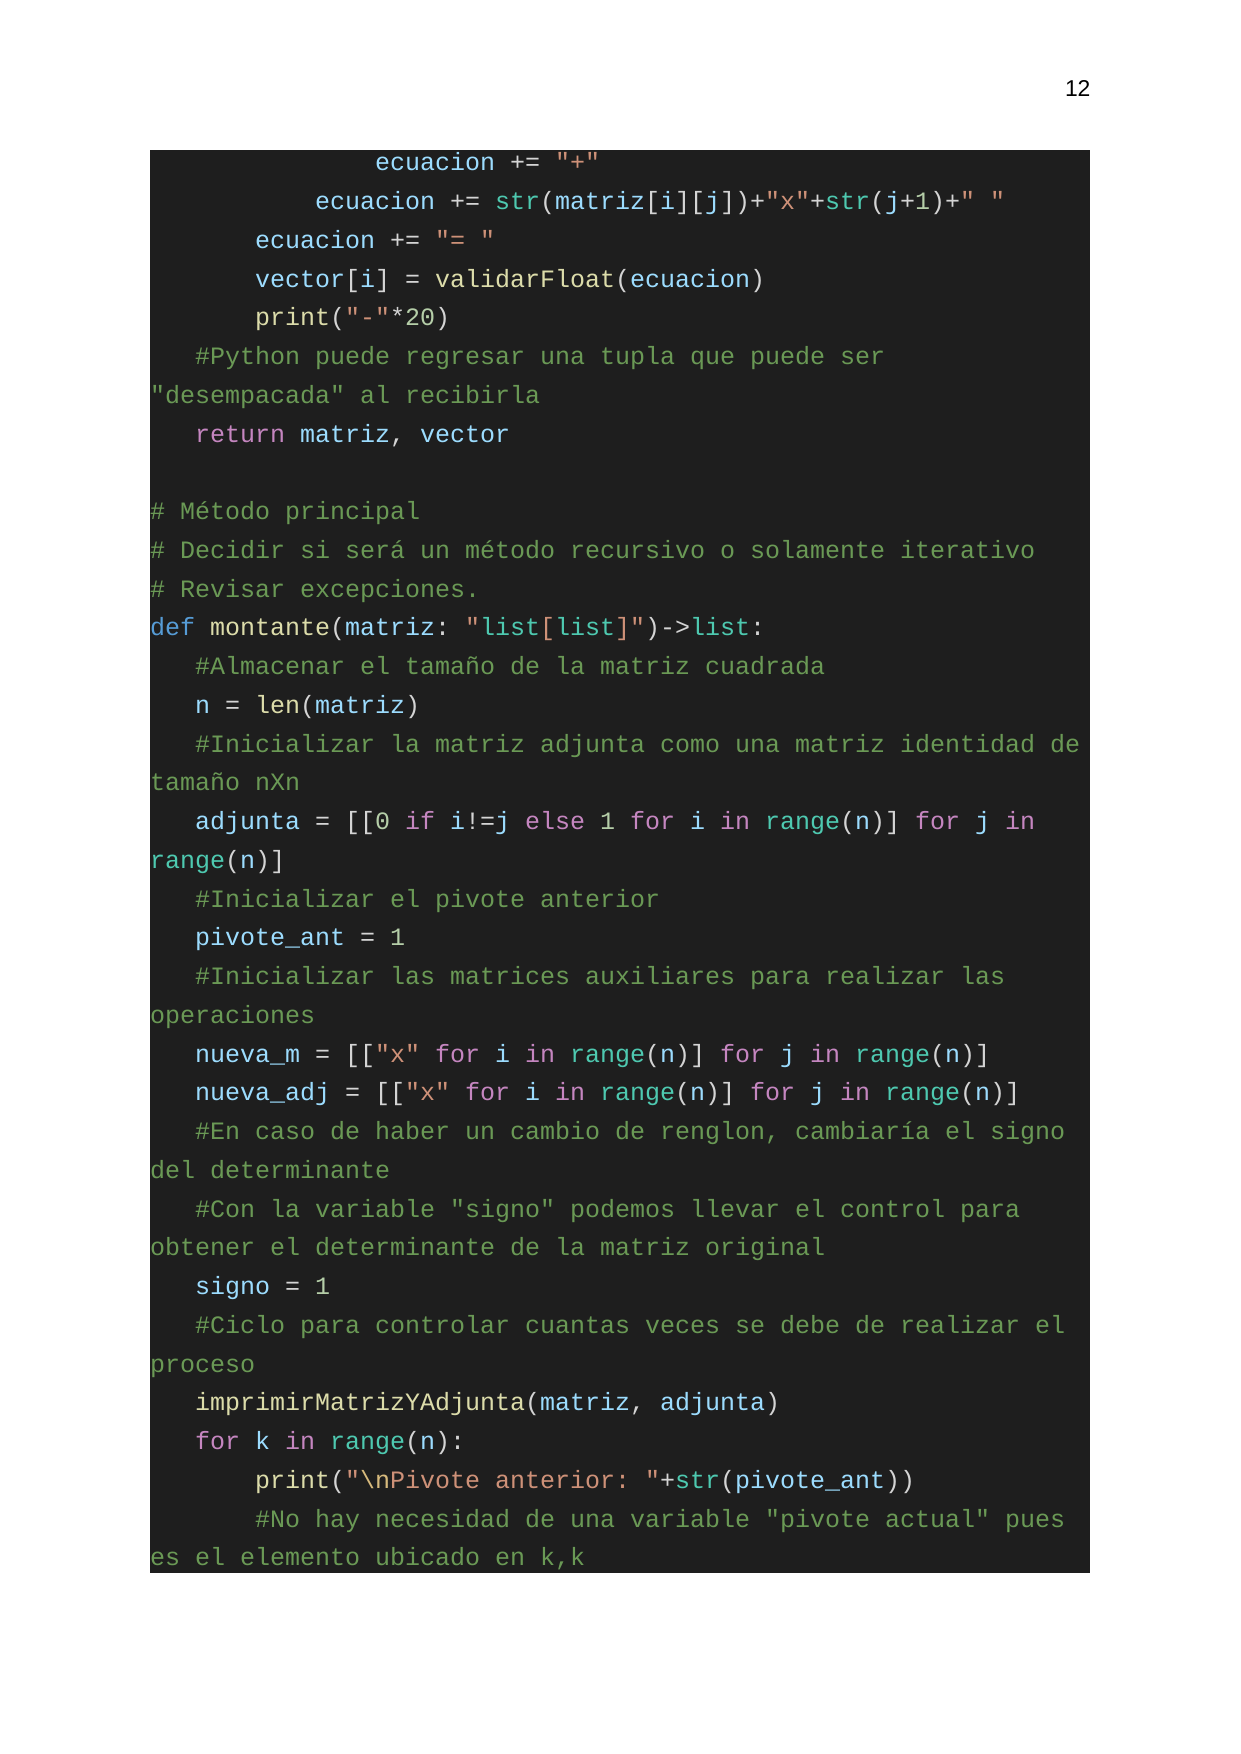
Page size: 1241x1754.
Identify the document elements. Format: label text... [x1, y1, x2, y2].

text return matriz, vector [150, 421, 1090, 449]
text #Ciclo para controlar cuantas veces se debe de realizar el proceso [150, 1312, 1090, 1379]
text ecuacion += "= " [150, 227, 1090, 256]
text #Almacenar el tamaño de la matriz cuadrada [150, 654, 1090, 682]
text #Inicializar la matriz adjunta como una matriz identidad de tamaño nXn [150, 731, 1090, 798]
text print("-"*20) [150, 305, 1090, 333]
text print("\nPivote anterior: "+str(pivote_ant)) [150, 1467, 1090, 1496]
text ecuacion += "+" [150, 150, 1090, 178]
text nueva_m = [["x" for i in range(n)] for j in range(n)] [150, 1041, 1090, 1069]
text #Con la variable "signo" podemos llevar el control para obtener el determinante de la matriz original [150, 1196, 1090, 1263]
text pivote_ant = 1 [150, 925, 1090, 953]
text adjunta = [[0 if i!=j else 1 for i in range(n)] for j in range(n)] [150, 809, 1090, 876]
text n = len(matriz) [150, 692, 1090, 721]
text nueva_adj = [["x" for i in range(n)] for j in range(n)] [150, 1080, 1090, 1108]
text #Inicializar el pivote anterior [150, 886, 1090, 914]
text ecuacion += str(matriz[i][j])+"x"+str(j+1)+" " [150, 189, 1090, 217]
text signo = 1 [150, 1274, 1090, 1302]
text # Revisar excepciones. [150, 576, 1090, 604]
text #En caso de haber un cambio de renglon, cambiaría el signo del determinante [150, 1119, 1090, 1186]
text #No hay necesidad de una variable "pivote actual" pues es el elemento ubicado en k,k [150, 1506, 1090, 1573]
text vector[i] = validarFloat(ecuacion) [150, 266, 1090, 294]
text imprimirMatrizYAdjunta(matriz, adjunta) [150, 1390, 1090, 1418]
text #Inicializar las matrices auxiliares para realizar las operaciones [150, 964, 1090, 1031]
text # Decidir si será un método recursivo o solamente iterativo [150, 537, 1090, 566]
text for k in range(n): [150, 1429, 1090, 1457]
text # Método principal [150, 499, 1090, 527]
text def montante(matriz: "list[list]")->list: [150, 615, 1090, 643]
text #Python puede regresar una tupla que puede ser "desempacada" al recibirla [150, 344, 1090, 411]
